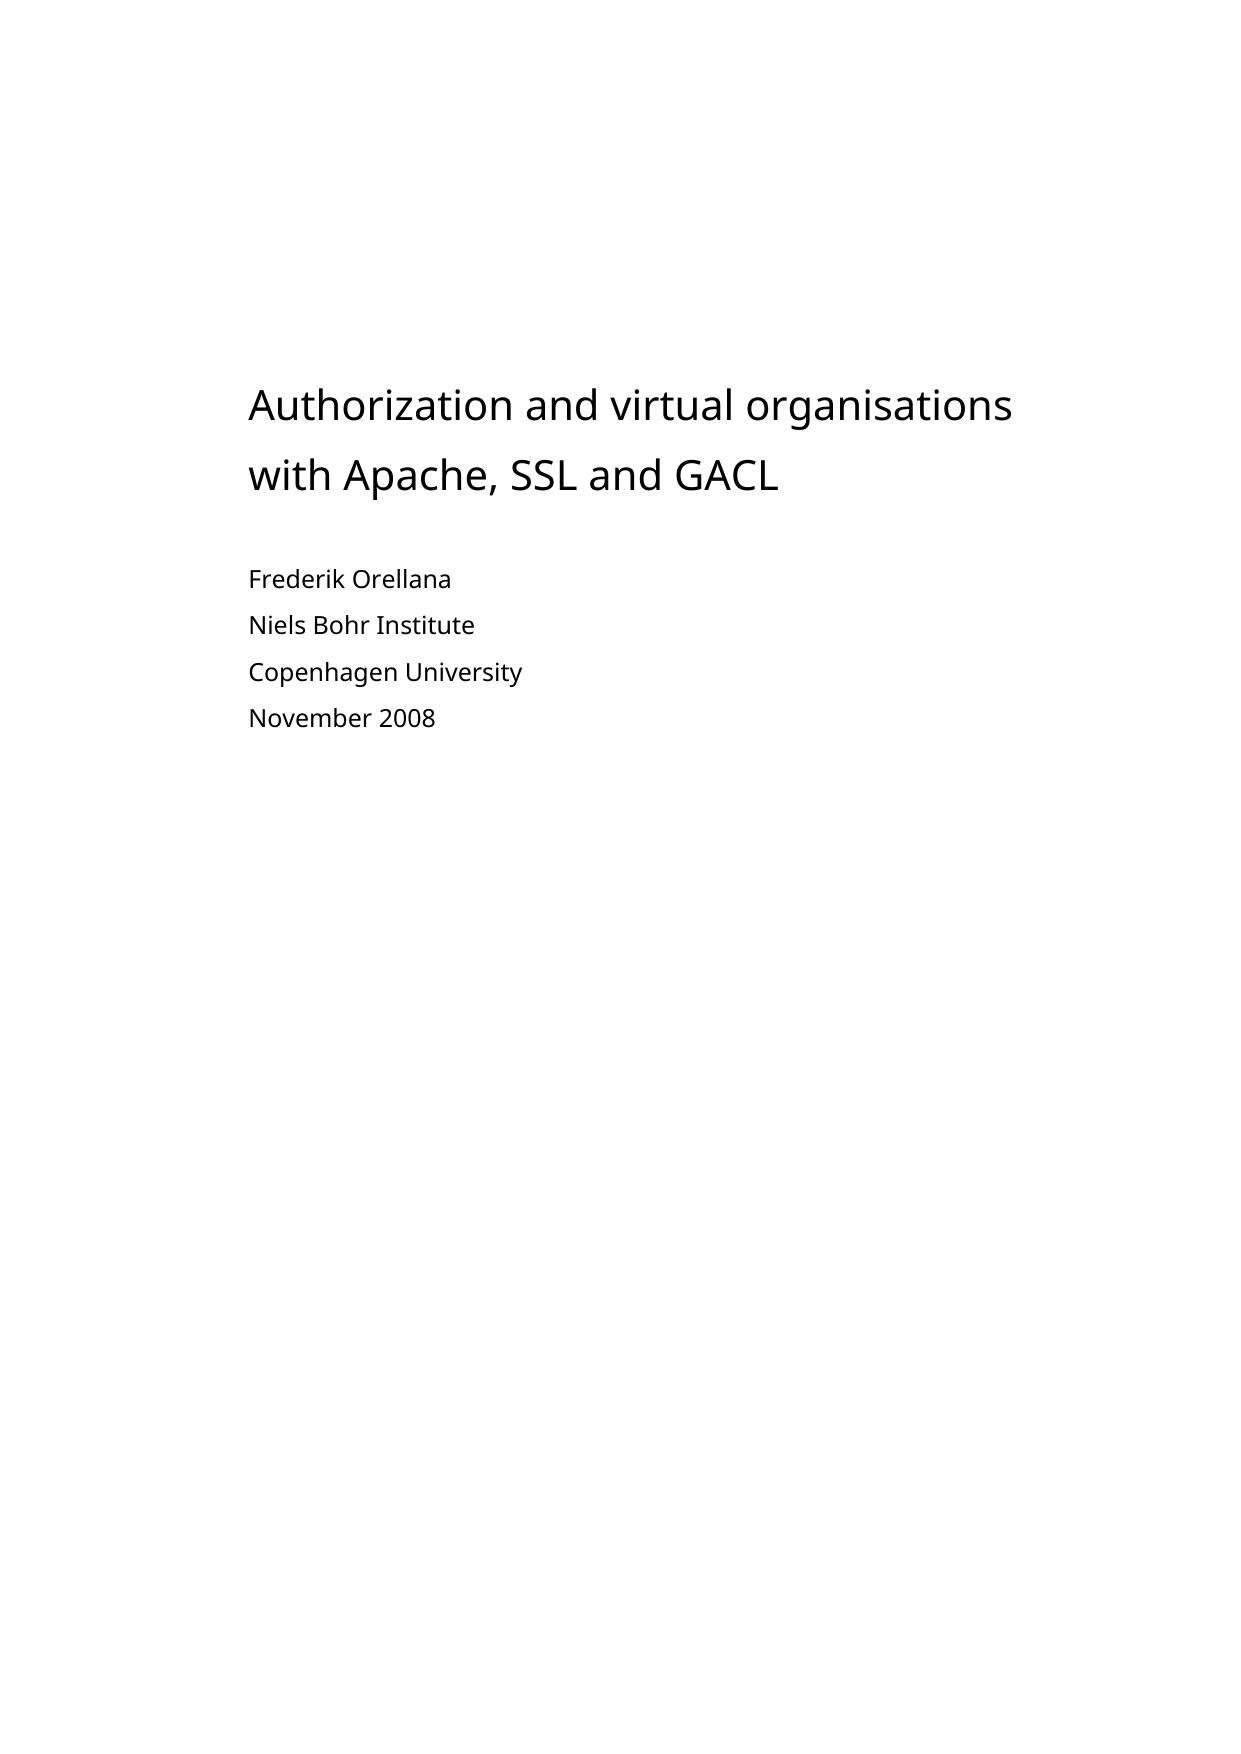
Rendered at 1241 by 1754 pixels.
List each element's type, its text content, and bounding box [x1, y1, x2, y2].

text Copenhagen University [248, 654, 1140, 688]
text with Apache, SSL and GACL [248, 446, 1140, 502]
text November 2008 [248, 701, 1140, 735]
text Authorization and virtual organisations [248, 376, 1140, 433]
text Niels Bohr Institute [248, 608, 1140, 642]
text Frederik Orellana [248, 561, 1140, 595]
